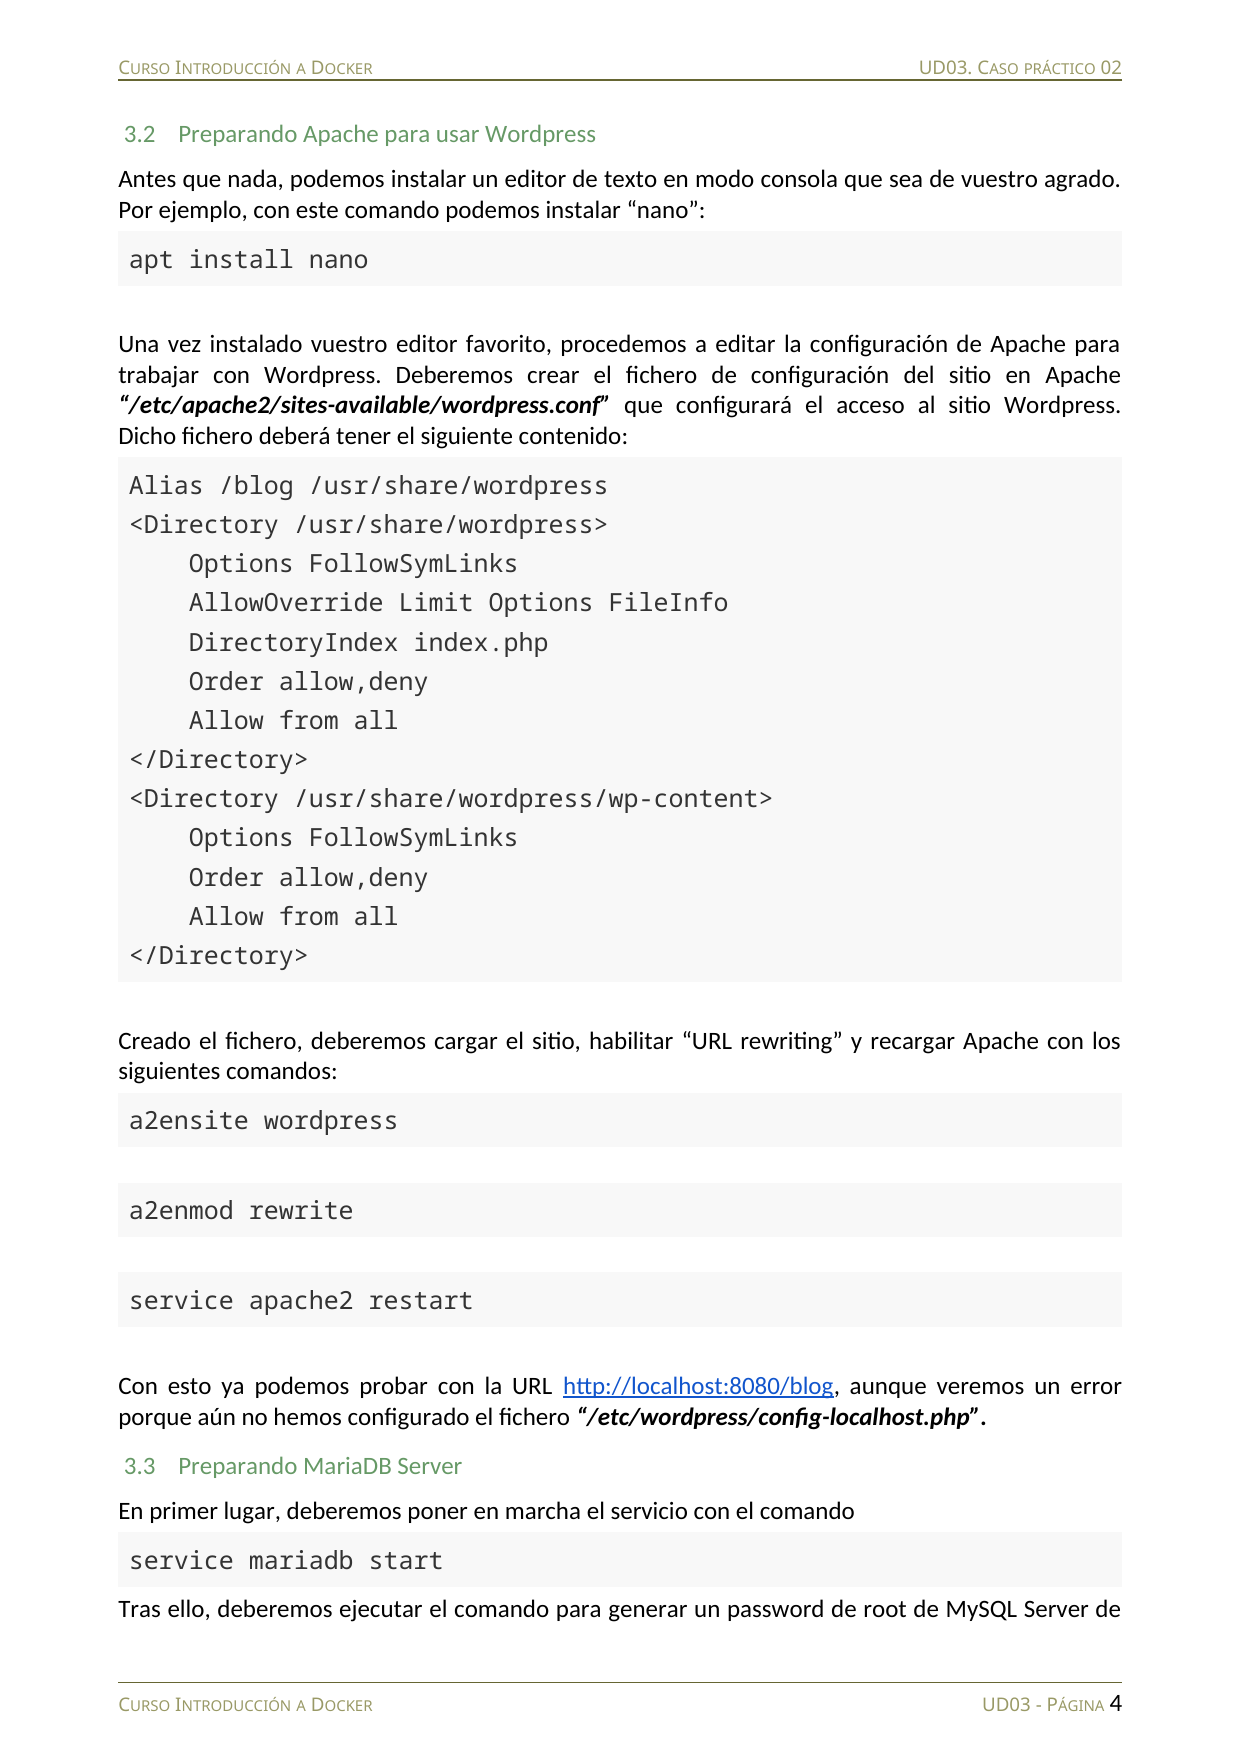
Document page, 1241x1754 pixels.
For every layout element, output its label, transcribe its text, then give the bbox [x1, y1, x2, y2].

text Una vez instalado vuestro editor favorito, procedemos a editar la configuración de Apache para trabajar con Wordpress. Deberemos crear el fichero de configuración del sitio en Apache “/etc/apache2/sites-available/wordpress.conf” que configurará el acceso al sitio Wordpress. Dicho fichero deberá tener el siguiente contenido: [118, 329, 1122, 451]
table_header service apache2 restart [118, 1272, 1122, 1327]
text Creado el fichero, deberemos cargar el sitio, habilitar “URL rewriting” y recargar Apache con los siguientes comandos: [118, 1025, 1122, 1086]
text Con esto ya podemos probar con la URL http://localhost:8080/blog, aunque veremos un error porque aún no hemos configurado el fichero “/etc/wordpress/config-localhost.php”. [118, 1370, 1122, 1431]
subtitle Preparando MariaDB Server [118, 1450, 1122, 1481]
table_header a2ensite wordpress [118, 1093, 1122, 1147]
table_header a2enmod rewrite [118, 1183, 1122, 1237]
table_header service mariadb start [118, 1532, 1122, 1587]
subtitle Preparando Apache para usar Wordpress [118, 118, 1122, 148]
table_header Alias /blog /usr/share/wordpress <Directory /usr/share/wordpress> Options FollowSymLinks AllowOverride Limit Options FileInfo DirectoryIndex index.php Order allow,deny Allow from all </Directory> <Directory /usr/share/wordpress/wp-content> Options FollowSymLinks Order allow,deny Allow from all </Directory> [118, 457, 1122, 982]
text Tras ello, deberemos ejecutar el comando para generar un password de root de MySQL Server de [118, 1593, 1122, 1624]
text Antes que nada, podemos instalar un editor de texto en modo consola que sea de vuestro agrado. Por ejemplo, con este comando podemos instalar “nano”: [118, 163, 1122, 224]
text En primer lugar, deberemos poner en marcha el servicio con el comando [118, 1495, 1122, 1526]
table_header apt install nano [118, 231, 1122, 286]
